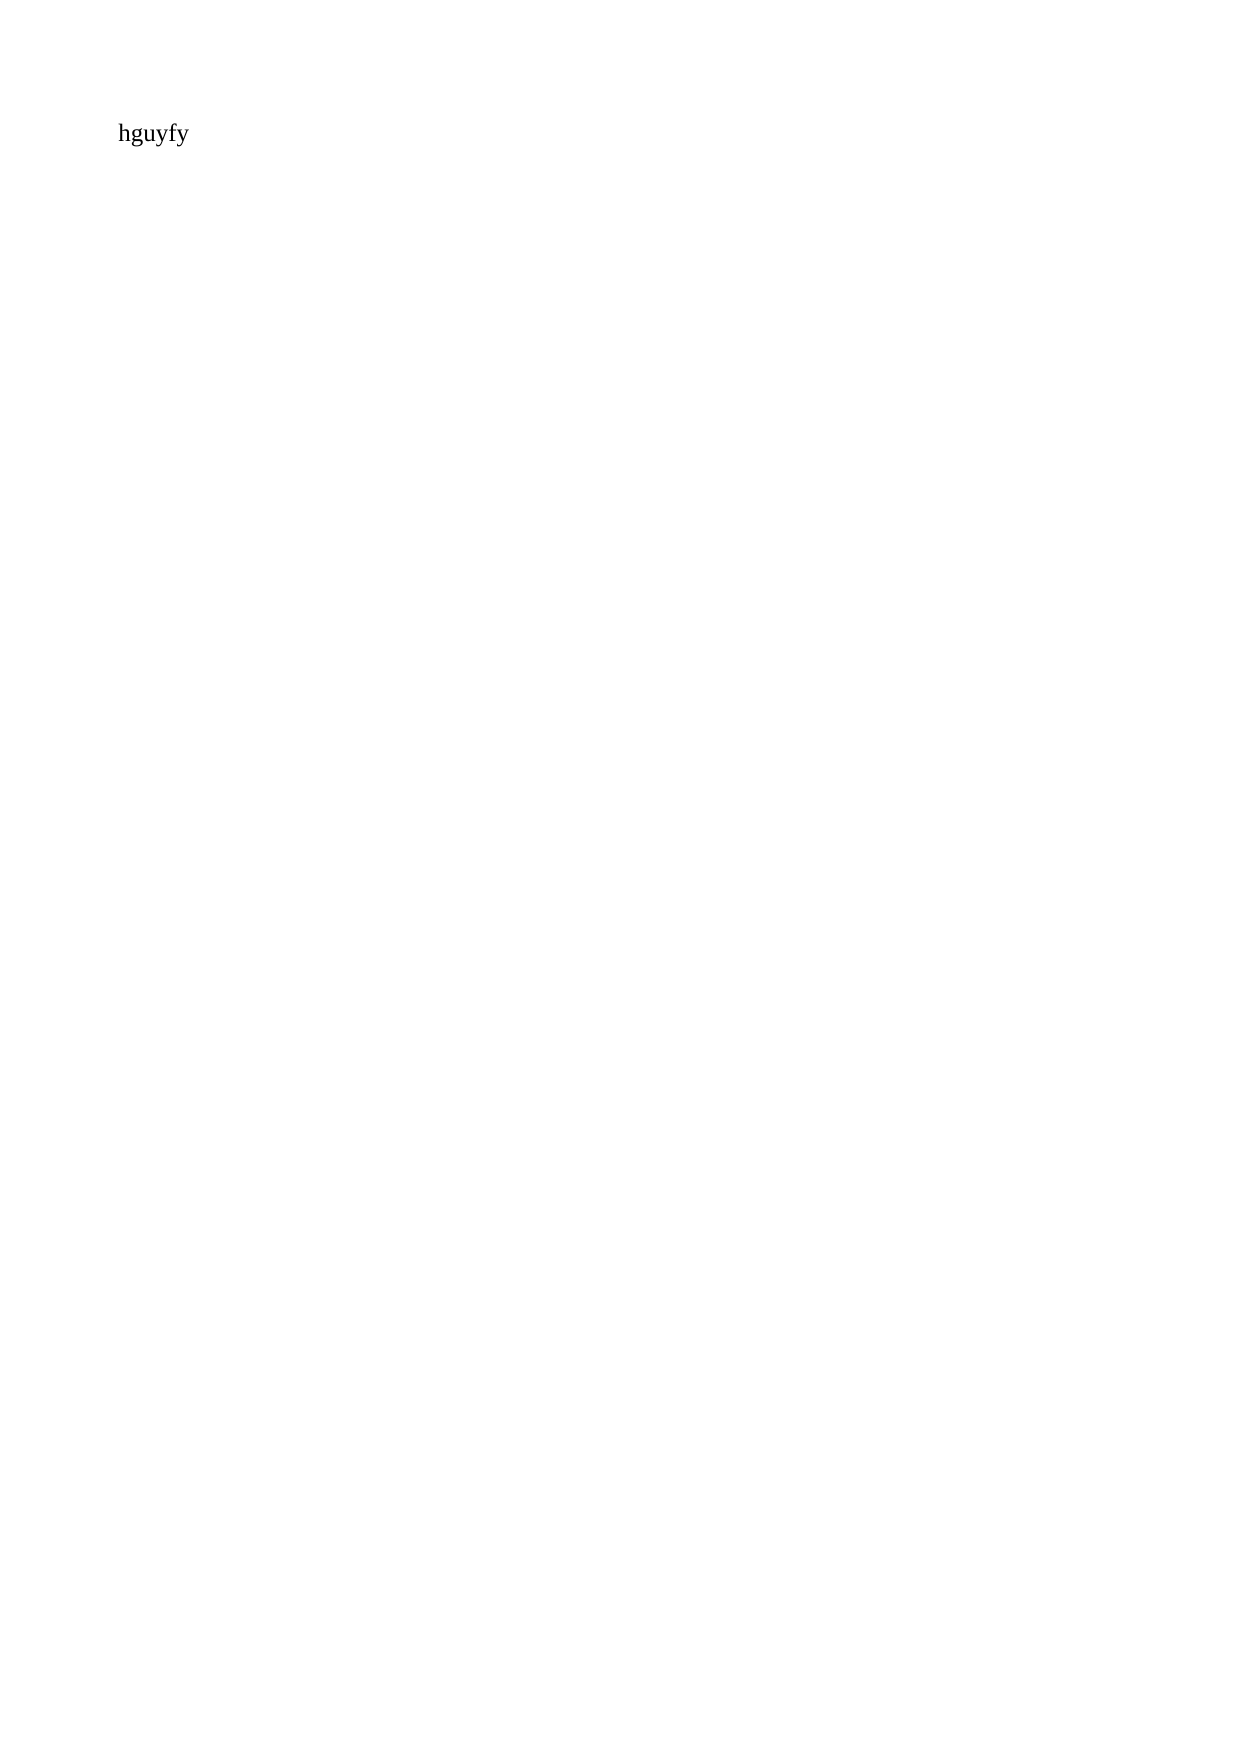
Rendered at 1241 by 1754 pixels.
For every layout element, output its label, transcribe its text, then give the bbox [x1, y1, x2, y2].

text hguyfy [118, 118, 1122, 147]
